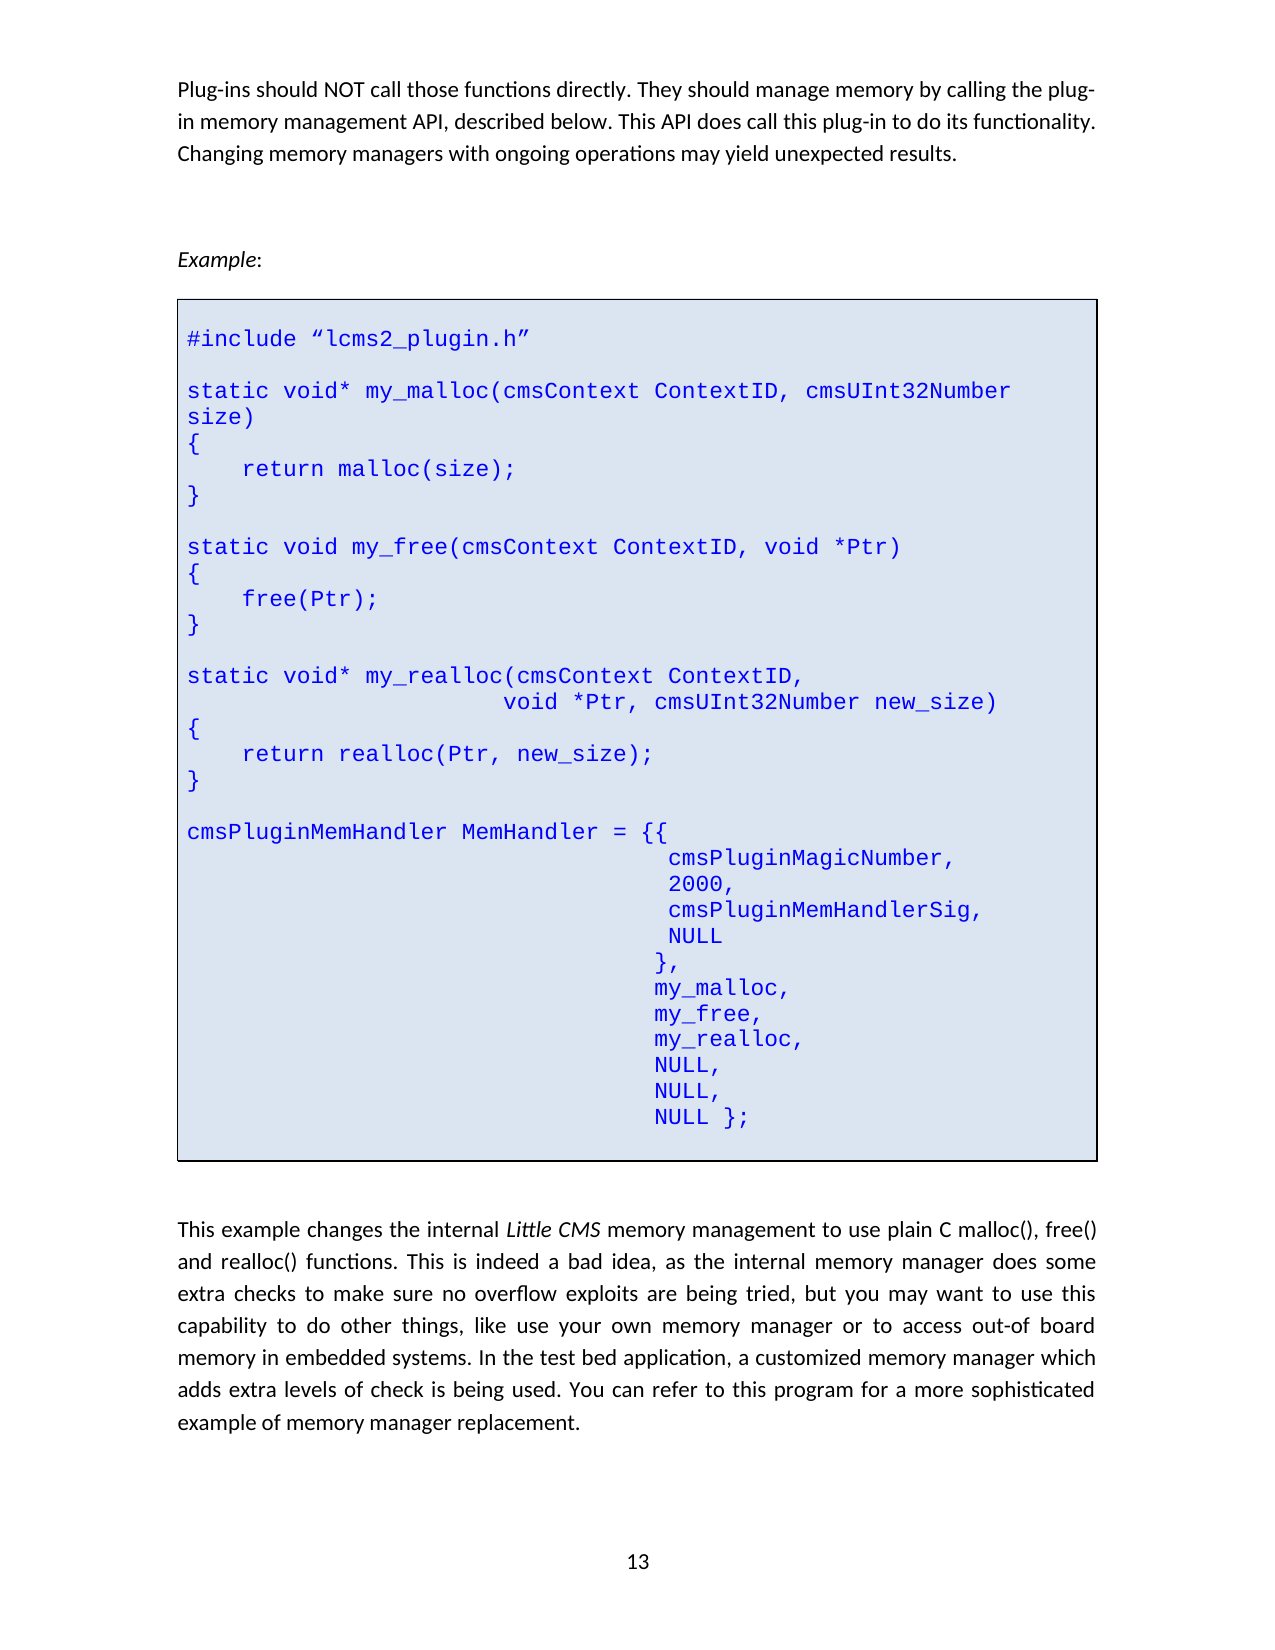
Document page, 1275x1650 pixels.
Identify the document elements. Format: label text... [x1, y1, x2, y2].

text { [178, 428, 1096, 454]
text } [178, 765, 1096, 791]
text return realloc(Ptr, new_size); [178, 739, 1096, 765]
text cmsPluginMemHandlerSig, [178, 895, 1096, 921]
text my_free, [178, 999, 1096, 1025]
text my_malloc, [178, 973, 1096, 999]
text static void my_free(cmsContext ContextID, void *Ptr) [178, 532, 1096, 558]
text { [178, 713, 1096, 739]
text my_realloc, [178, 1025, 1096, 1051]
text NULL }; [178, 1102, 1096, 1128]
text void *Ptr, cmsUInt32Number new_size) [178, 687, 1096, 713]
text NULL [178, 921, 1096, 947]
text cmsPluginMagicNumber, [178, 843, 1096, 869]
text cmsPluginMemHandler MemHandler = {{ [178, 817, 1096, 843]
text Example: [177, 245, 1098, 273]
text }, [178, 947, 1096, 973]
text return malloc(size); [178, 454, 1096, 480]
text NULL, [178, 1077, 1096, 1102]
text { [178, 558, 1096, 584]
text free(Ptr); [178, 584, 1096, 610]
text NULL, [178, 1051, 1096, 1077]
text #include “lcms2_plugin.h” [178, 324, 1096, 350]
text Plug-ins should NOT call those functions directly. They should manage memory by calling the plug-in memory management API, described below. This API does call this plug-in to do its functionality. Changing memory managers with ongoing operations may yield unexpected results. [177, 75, 1098, 167]
text } [178, 480, 1096, 506]
text 2000, [178, 869, 1096, 895]
text static void* my_realloc(cmsContext ContextID, [178, 662, 1096, 687]
text This example changes the internal Little CMS memory management to use plain C malloc(), free() and realloc() functions. This is indeed a bad idea, as the internal memory manager does some extra checks to make sure no overflow exploits are being tried, but you may want to use this capability to do other things, like use your own memory manager or to access out-of board memory in embedded systems. In the test bed application, a customized memory manager which adds extra levels of check is being used. You can refer to this program for a more sophisticated example of memory manager replacement. [177, 1215, 1098, 1436]
text static void* my_malloc(cmsContext ContextID, cmsUInt32Number size) [178, 376, 1096, 428]
text } [178, 610, 1096, 636]
